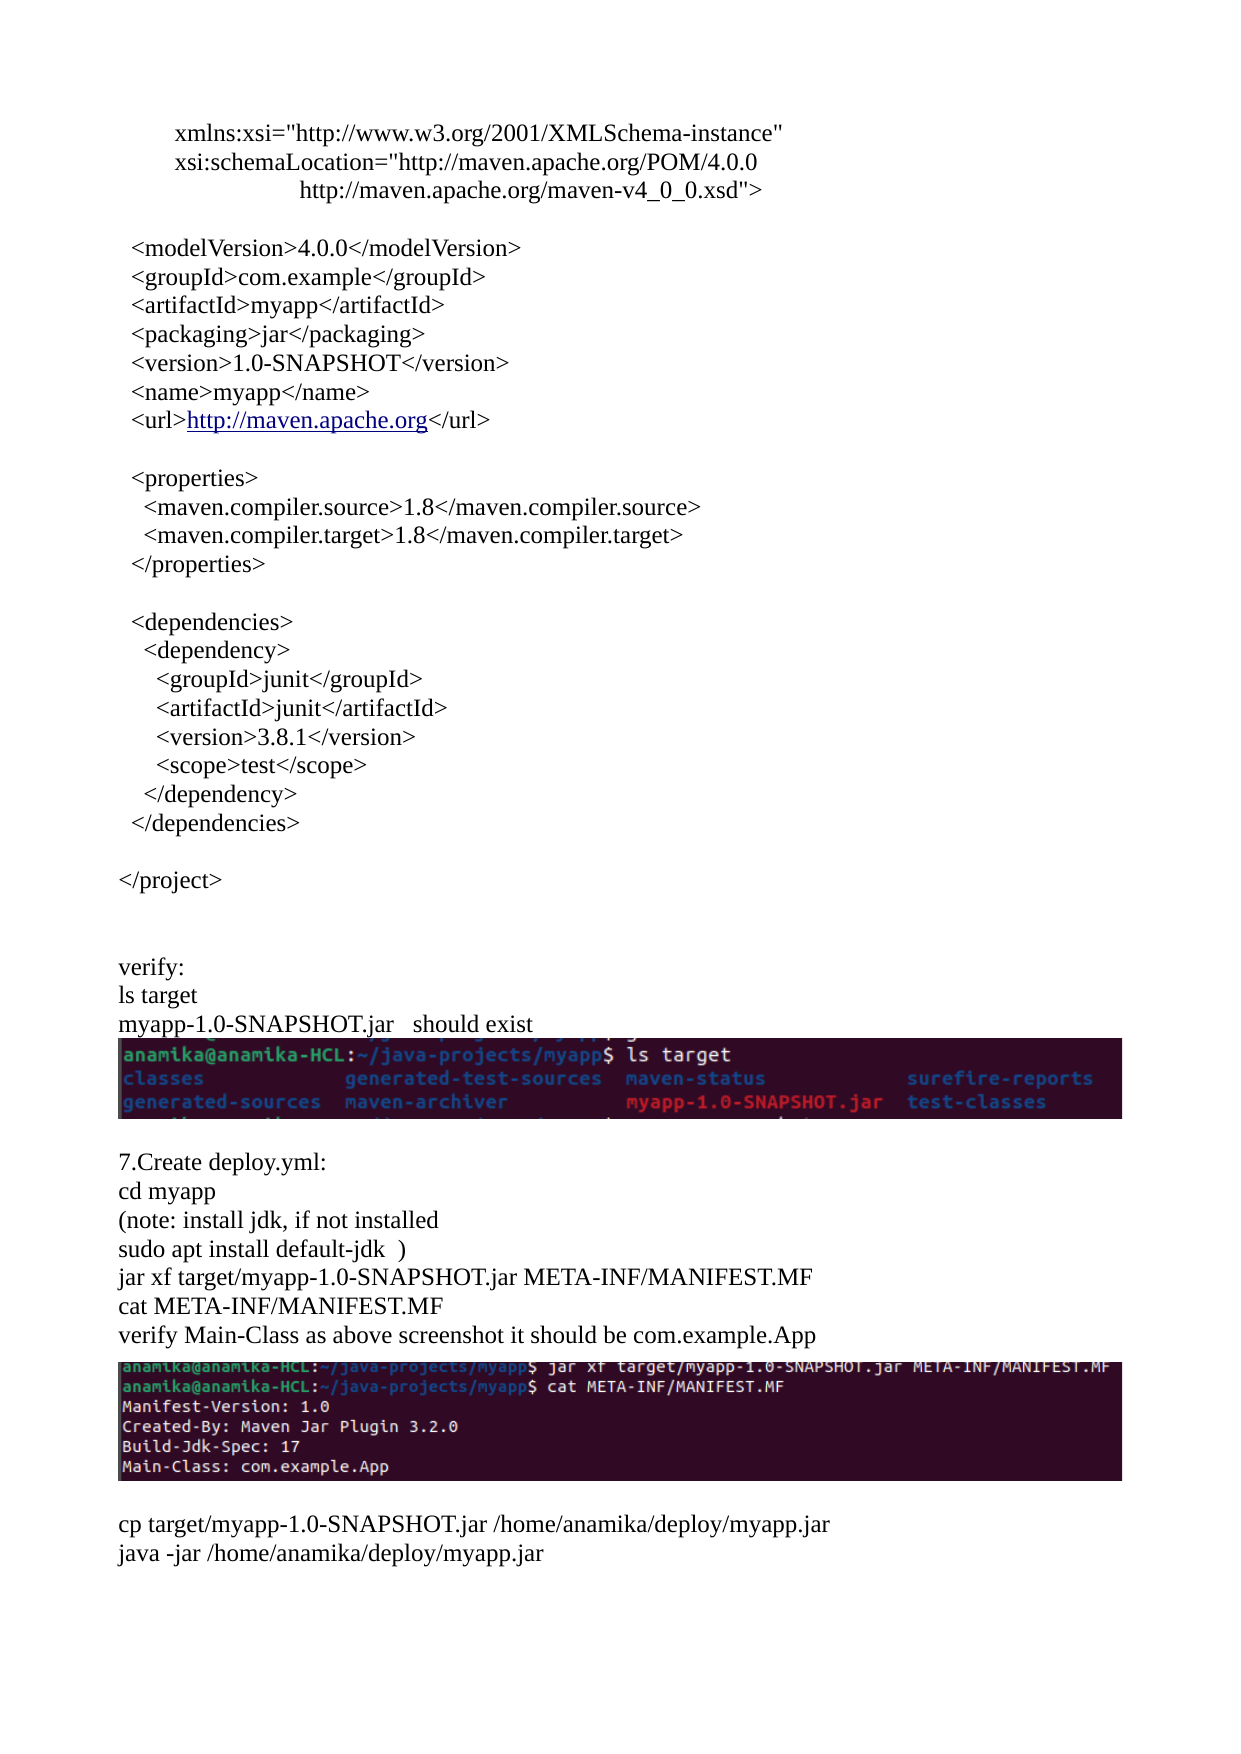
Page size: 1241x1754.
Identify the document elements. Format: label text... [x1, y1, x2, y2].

text cd myapp [118, 1176, 1122, 1205]
picture [118, 1362, 1123, 1481]
text <artifactId>junit</artifactId> [118, 693, 1122, 722]
text <scope>test</scope> [118, 751, 1122, 779]
text </dependency> [118, 779, 1122, 808]
text </properties> [118, 549, 1122, 578]
picture [118, 1038, 1123, 1119]
text <packaging>jar</packaging> [118, 319, 1122, 348]
text verify Main-Class as above screenshot it should be com.example.App [118, 1320, 1122, 1349]
text <properties> [118, 463, 1122, 492]
text myapp-1.0-SNAPSHOT.jar should exist [118, 1009, 1122, 1038]
text java -jar /home/anamika/deploy/myapp.jar [118, 1538, 1122, 1567]
text cat META-INF/MANIFEST.MF [118, 1291, 1122, 1320]
text <version>3.8.1</version> [118, 722, 1122, 751]
text sudo apt install default-jdk ) [118, 1234, 1122, 1262]
text <maven.compiler.source>1.8</maven.compiler.source> [118, 492, 1122, 521]
text xsi:schemaLocation="http://maven.apache.org/POM/4.0.0 [118, 147, 1122, 176]
text <name>myapp</name> [118, 377, 1122, 406]
text <modelVersion>4.0.0</modelVersion> [118, 233, 1122, 262]
text <artifactId>myapp</artifactId> [118, 291, 1122, 319]
text (note: install jdk, if not installed [118, 1205, 1122, 1234]
text 7.Create deploy.yml: [118, 1147, 1122, 1176]
text ls target [118, 981, 1122, 1009]
text <url>http://maven.apache.org</url> [118, 406, 1122, 434]
text <dependencies> [118, 607, 1122, 636]
text http://maven.apache.org/maven-v4_0_0.xsd"> [118, 176, 1122, 204]
text <groupId>com.example</groupId> [118, 262, 1122, 291]
text verify: [118, 952, 1122, 981]
text cp target/myapp-1.0-SNAPSHOT.jar /home/anamika/deploy/myapp.jar [118, 1509, 1122, 1538]
text <version>1.0-SNAPSHOT</version> [118, 348, 1122, 377]
text xmlns:xsi="http://www.w3.org/2001/XMLSchema-instance" [118, 118, 1122, 147]
text </dependencies> [118, 808, 1122, 837]
text <dependency> [118, 636, 1122, 664]
text </project> [118, 866, 1122, 894]
text jar xf target/myapp-1.0-SNAPSHOT.jar META-INF/MANIFEST.MF [118, 1262, 1122, 1291]
text <maven.compiler.target>1.8</maven.compiler.target> [118, 521, 1122, 549]
text <groupId>junit</groupId> [118, 664, 1122, 693]
